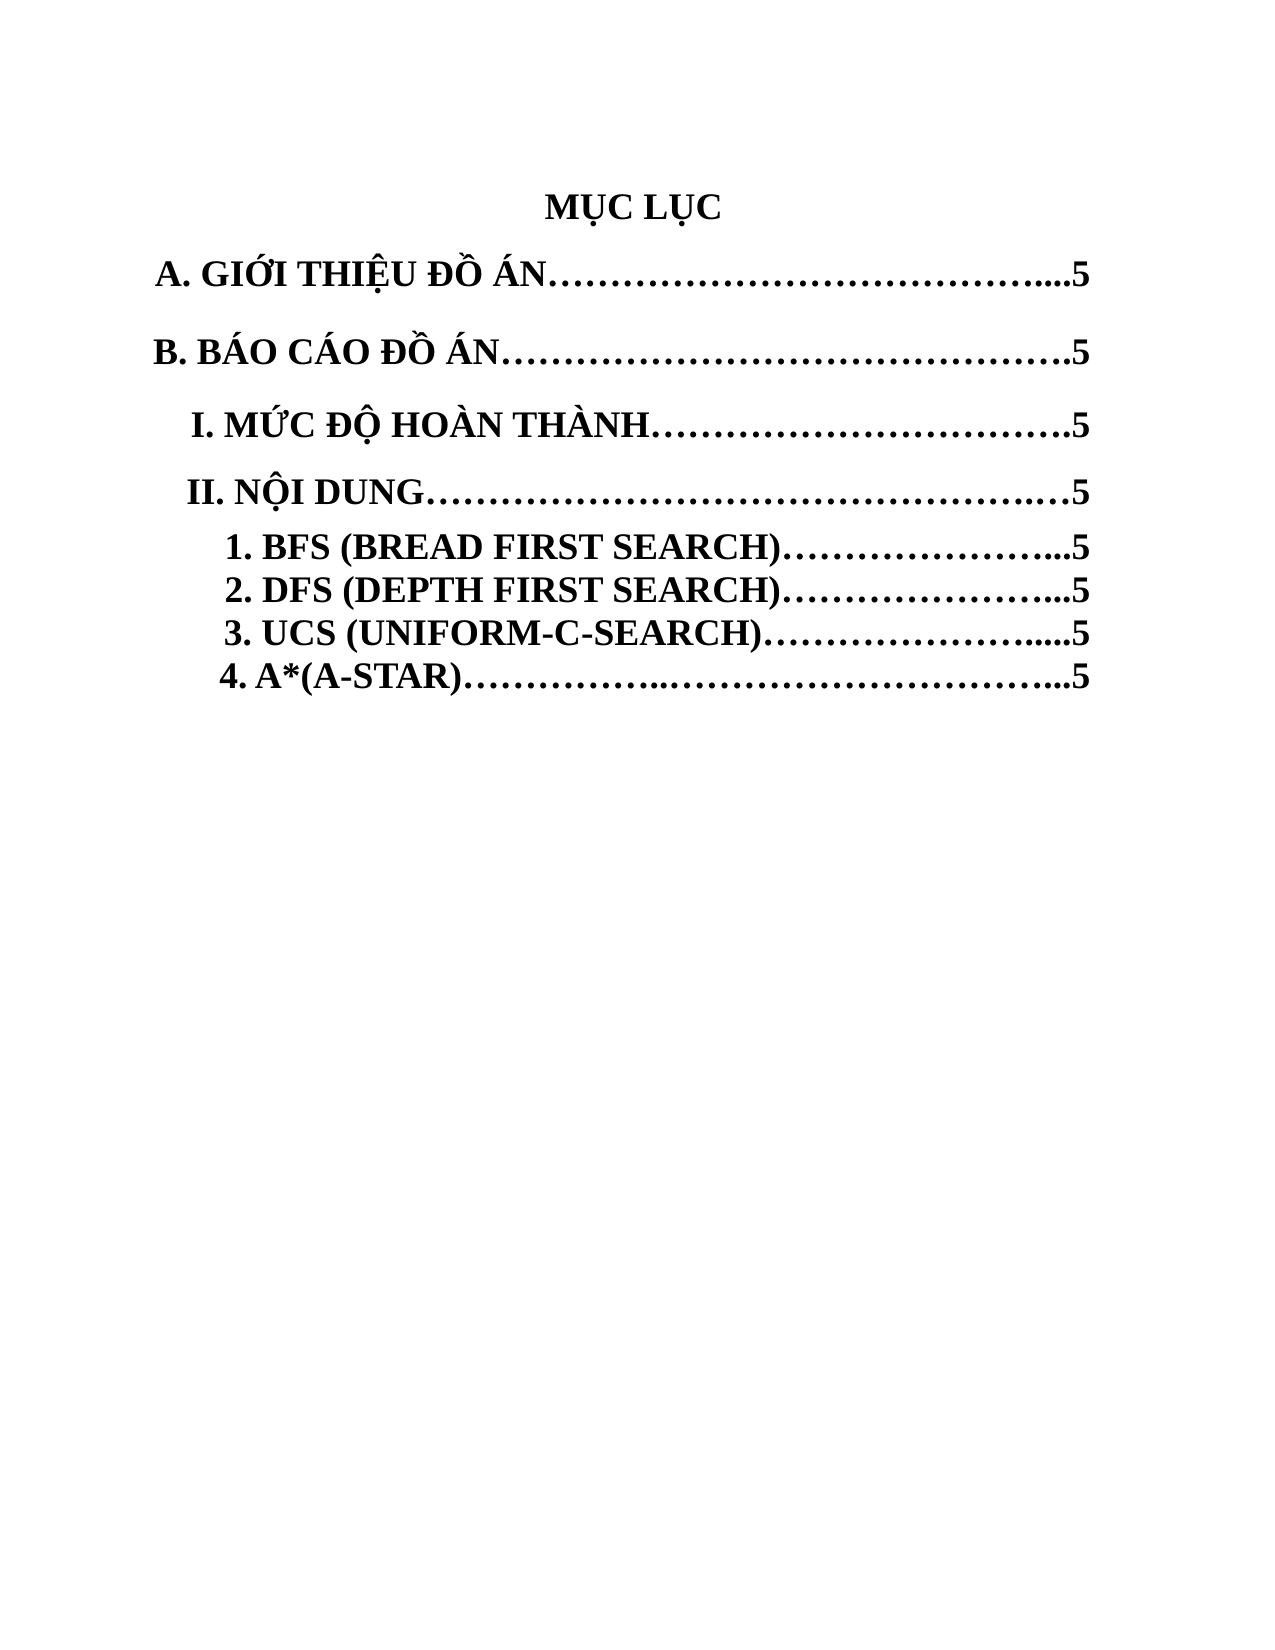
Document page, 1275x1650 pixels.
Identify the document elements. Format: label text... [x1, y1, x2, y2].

text A. GIỚI THIỆU ĐỒ ÁN…………………………………....5 [139, 251, 1090, 294]
text 4. A*(A-STAR)……………..…………………………...5 [139, 654, 1090, 697]
text MỤC LỤC [177, 184, 1090, 227]
text 1. BFS (BREAD FIRST SEARCH)…………………...5 [139, 524, 1090, 568]
text I. MỨC ĐỘ HOÀN THÀNH…………………………….5 [139, 403, 1090, 446]
text 3. UCS (UNIFORM-C-SEARCH)………………….....5 [139, 611, 1090, 654]
text 2. DFS (DEPTH FIRST SEARCH)…………………...5 [139, 568, 1090, 611]
text B. BÁO CÁO ĐỒ ÁN……………………………………….5 [139, 330, 1090, 373]
text II. NỘI DUNG………………………………………….…5 [139, 469, 1090, 513]
